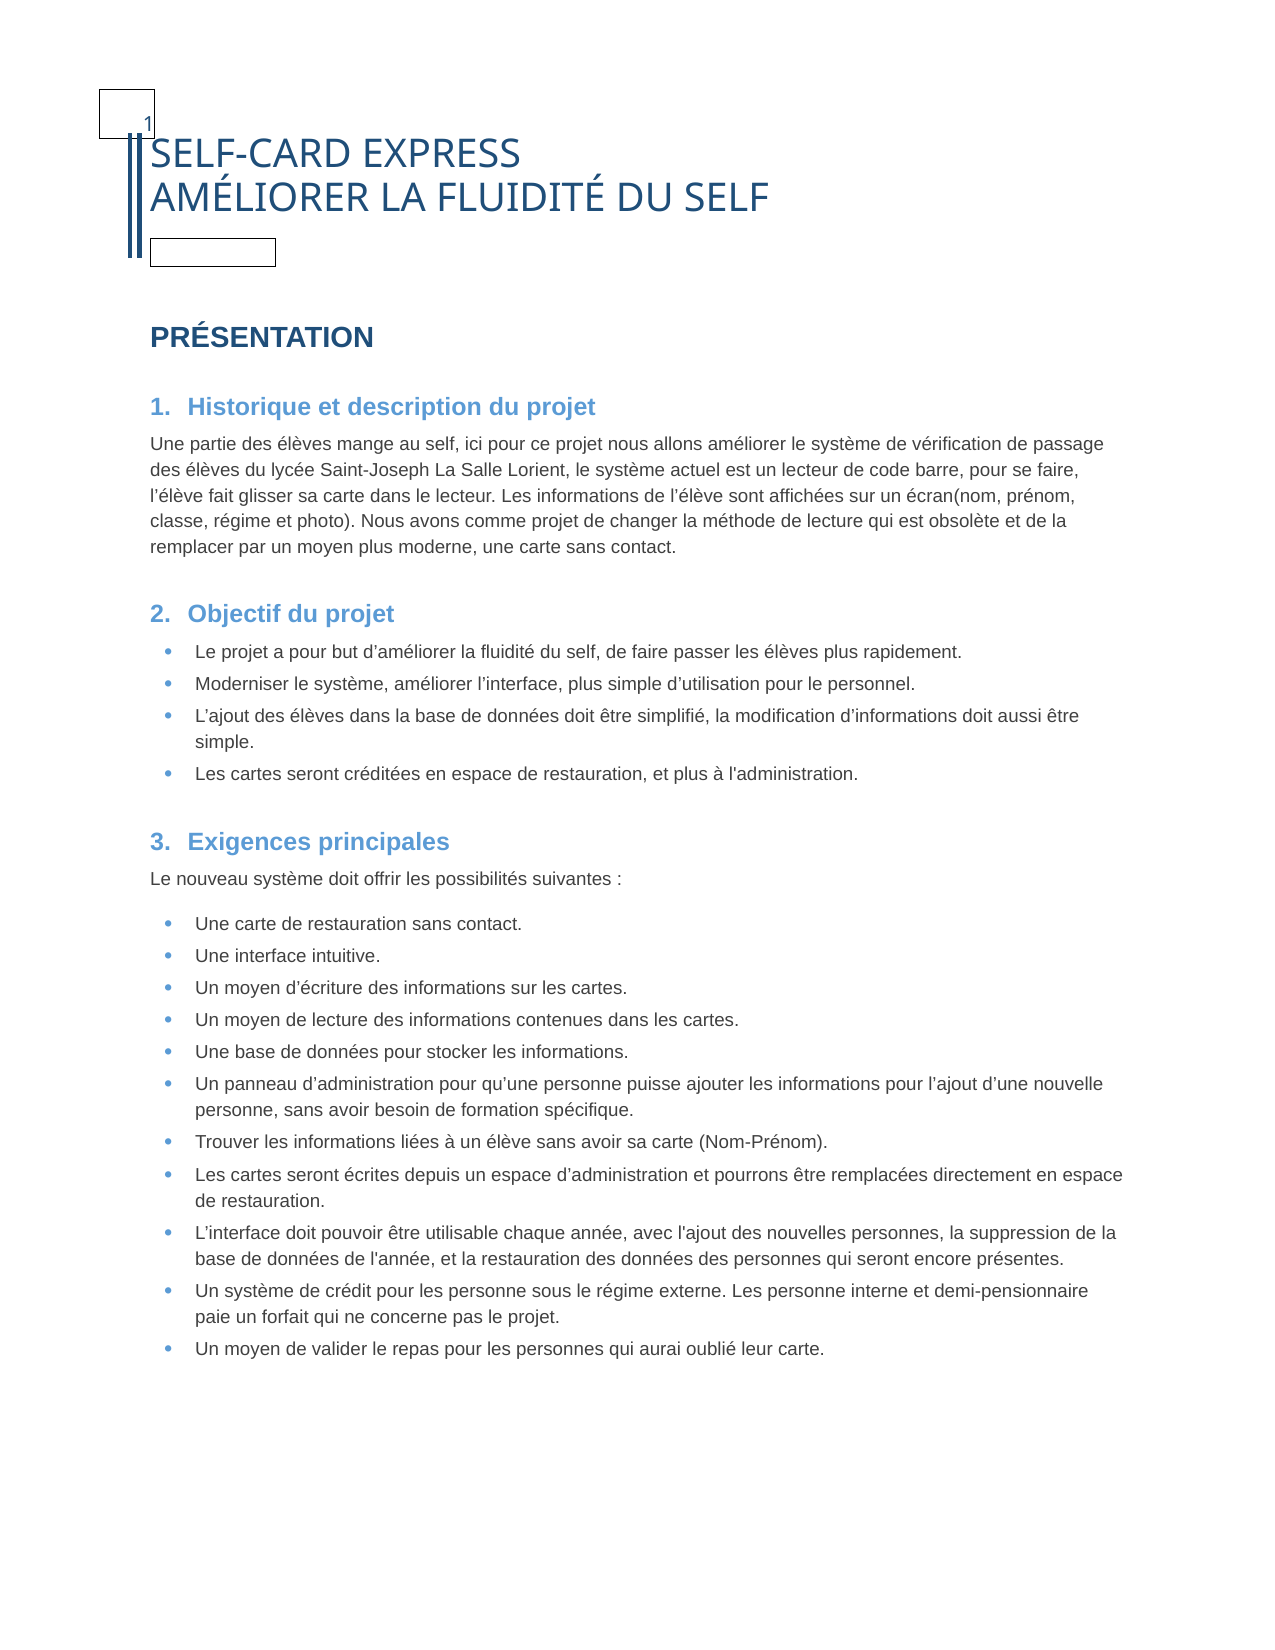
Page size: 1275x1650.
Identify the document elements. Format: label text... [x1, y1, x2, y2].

list Un moyen d’écriture des informations sur les cartes. [165, 977, 1125, 998]
list Un moyen de valider le repas pour les personnes qui aurai oublié leur carte. [165, 1337, 1125, 1359]
list Trouver les informations liées à un élève sans avoir sa carte (Nom-Prénom). [165, 1131, 1125, 1153]
subtitle Exigences principales [150, 826, 1125, 855]
subtitle Objectif du projet [150, 599, 1125, 628]
list Un système de crédit pour les personne sous le régime externe. Les personne interne et demi-pensionnaire paie un forfait qui ne concerne pas le projet. [165, 1279, 1125, 1327]
list L’ajout des élèves dans la base de données doit être simplifié, la modification d’informations doit aussi être simple. [165, 705, 1125, 752]
list Les cartes seront créditées en espace de restauration, et plus à l'administration. [165, 763, 1125, 785]
list Une carte de restauration sans contact. [165, 912, 1125, 934]
text Une partie des élèves mange au self, ici pour ce projet nous allons améliorer le système de vérification de passage des élèves du lycée Saint-Joseph La Salle Lorient, le système actuel est un lecteur de code barre, pour se faire, l’élève fait glisser sa carte dans le lecteur. Les informations de l’élève sont affichées sur un écran(nom, prénom, classe, régime et photo). Nous avons comme projet de changer la méthode de lecture qui est obsolète et de la remplacer par un moyen plus moderne, une carte sans contact. [150, 433, 1125, 558]
text Le nouveau système doit offrir les possibilités suivantes : [150, 868, 1125, 889]
list Le projet a pour but d’améliorer la fluidité du self, de faire passer les élèves plus rapidement. [165, 641, 1125, 662]
list Moderniser le système, améliorer l’interface, plus simple d’utilisation pour le personnel. [165, 673, 1125, 694]
list Les cartes seront écrites depuis un espace d’administration et pourrons être remplacées directement en espace de restauration. [165, 1163, 1125, 1211]
subtitle PRÉSENTATION [150, 320, 1125, 354]
list Une base de données pour stocker les informations. [165, 1041, 1125, 1063]
title Self-Card express améliorer la fluidité du self [150, 133, 1125, 220]
list Un panneau d’administration pour qu’une personne puisse ajouter les informations pour l’ajout d’une nouvelle personne, sans avoir besoin de formation spécifique. [165, 1073, 1125, 1121]
list L’interface doit pouvoir être utilisable chaque année, avec l'ajout des nouvelles personnes, la suppression de la base de données de l'année, et la restauration des données des personnes qui seront encore présentes. [165, 1221, 1125, 1269]
list Une interface intuitive. [165, 944, 1125, 966]
list Un moyen de lecture des informations contenues dans les cartes. [165, 1009, 1125, 1031]
subtitle Historique et description du projet [150, 391, 1125, 420]
